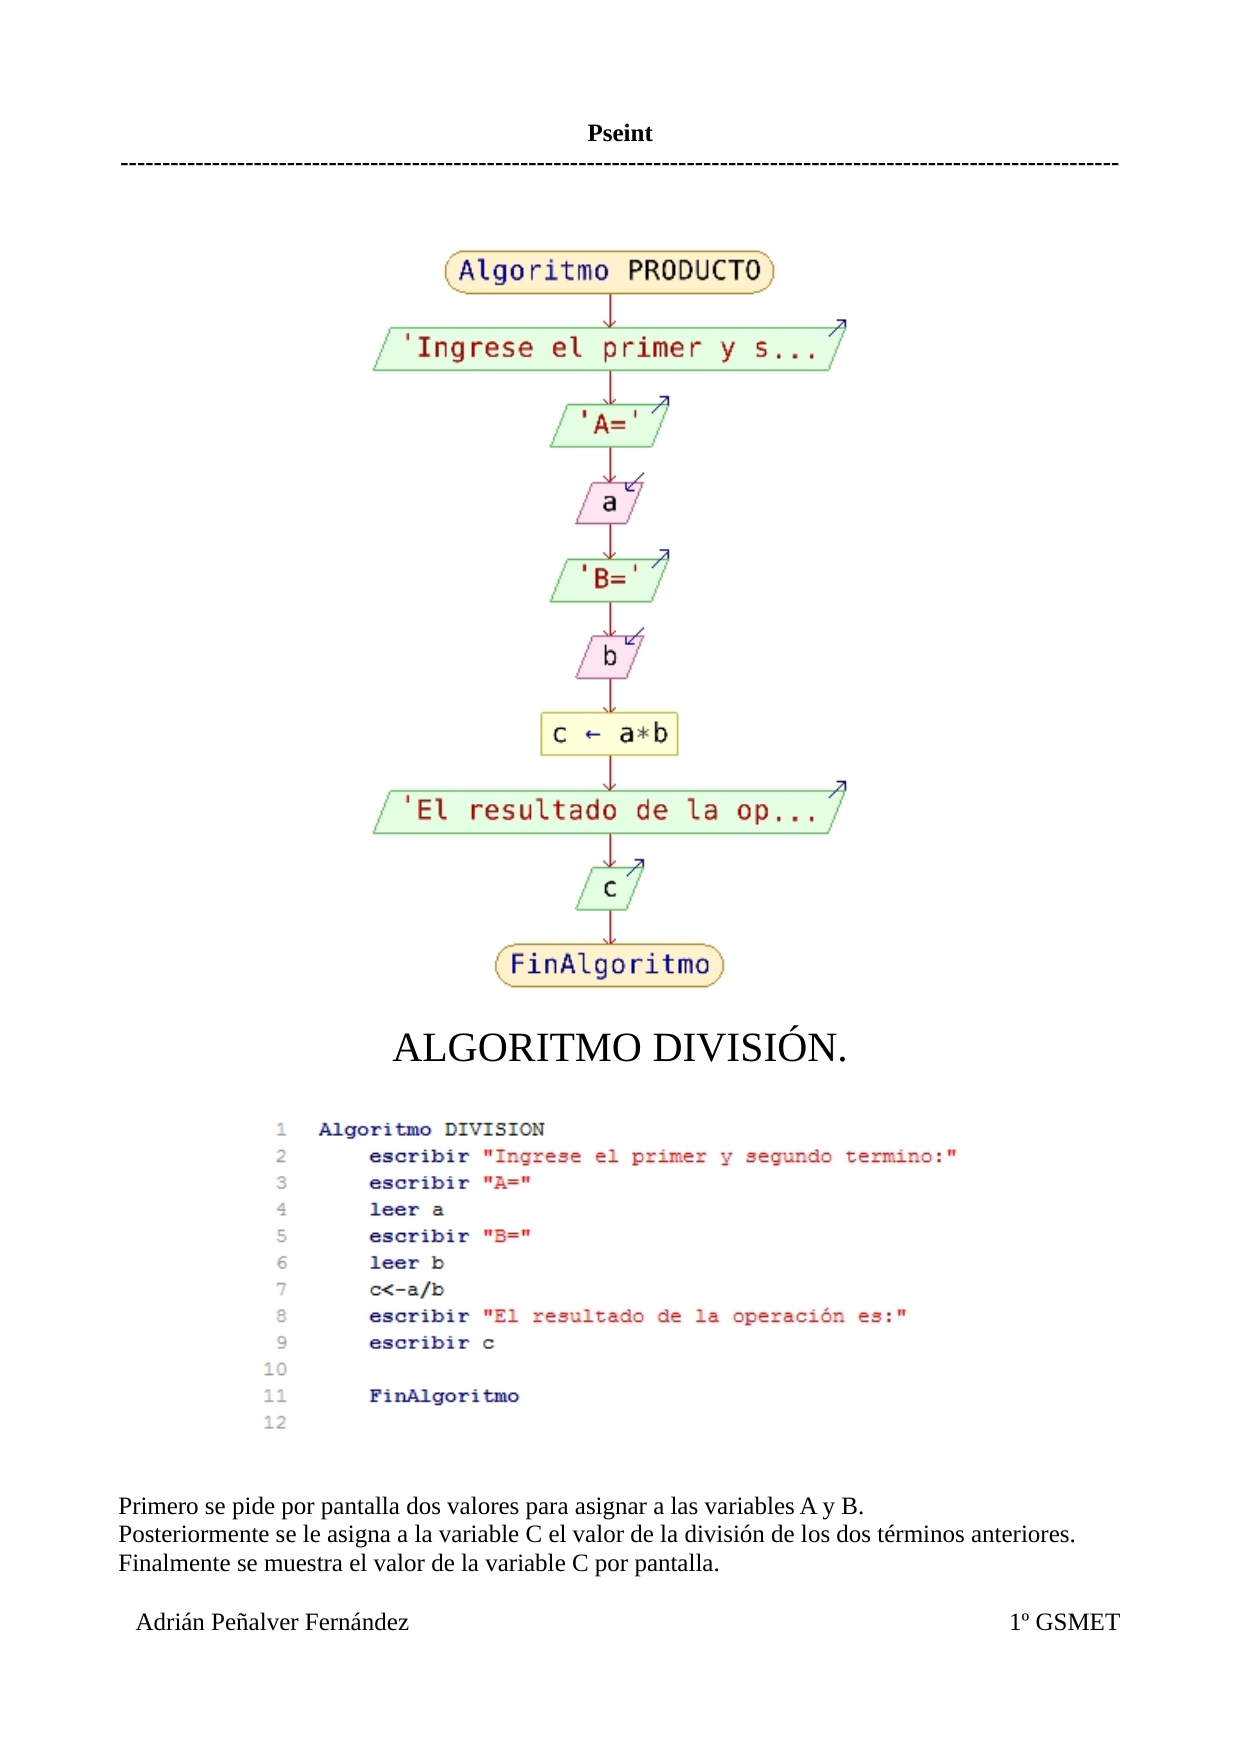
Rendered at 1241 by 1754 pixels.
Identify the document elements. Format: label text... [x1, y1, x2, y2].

text Posteriormente se le asigna a la variable C el valor de la división de los dos términos anteriores. [118, 1519, 1122, 1548]
text Finalmente se muestra el valor de la variable C por pantalla. [118, 1548, 1122, 1577]
text Primero se pide por pantalla dos valores para asignar a las variables A y B. [118, 1491, 1122, 1519]
picture [356, 232, 884, 1022]
text ALGORITMO DIVISIÓN. [118, 205, 1122, 1070]
picture [263, 1117, 977, 1443]
